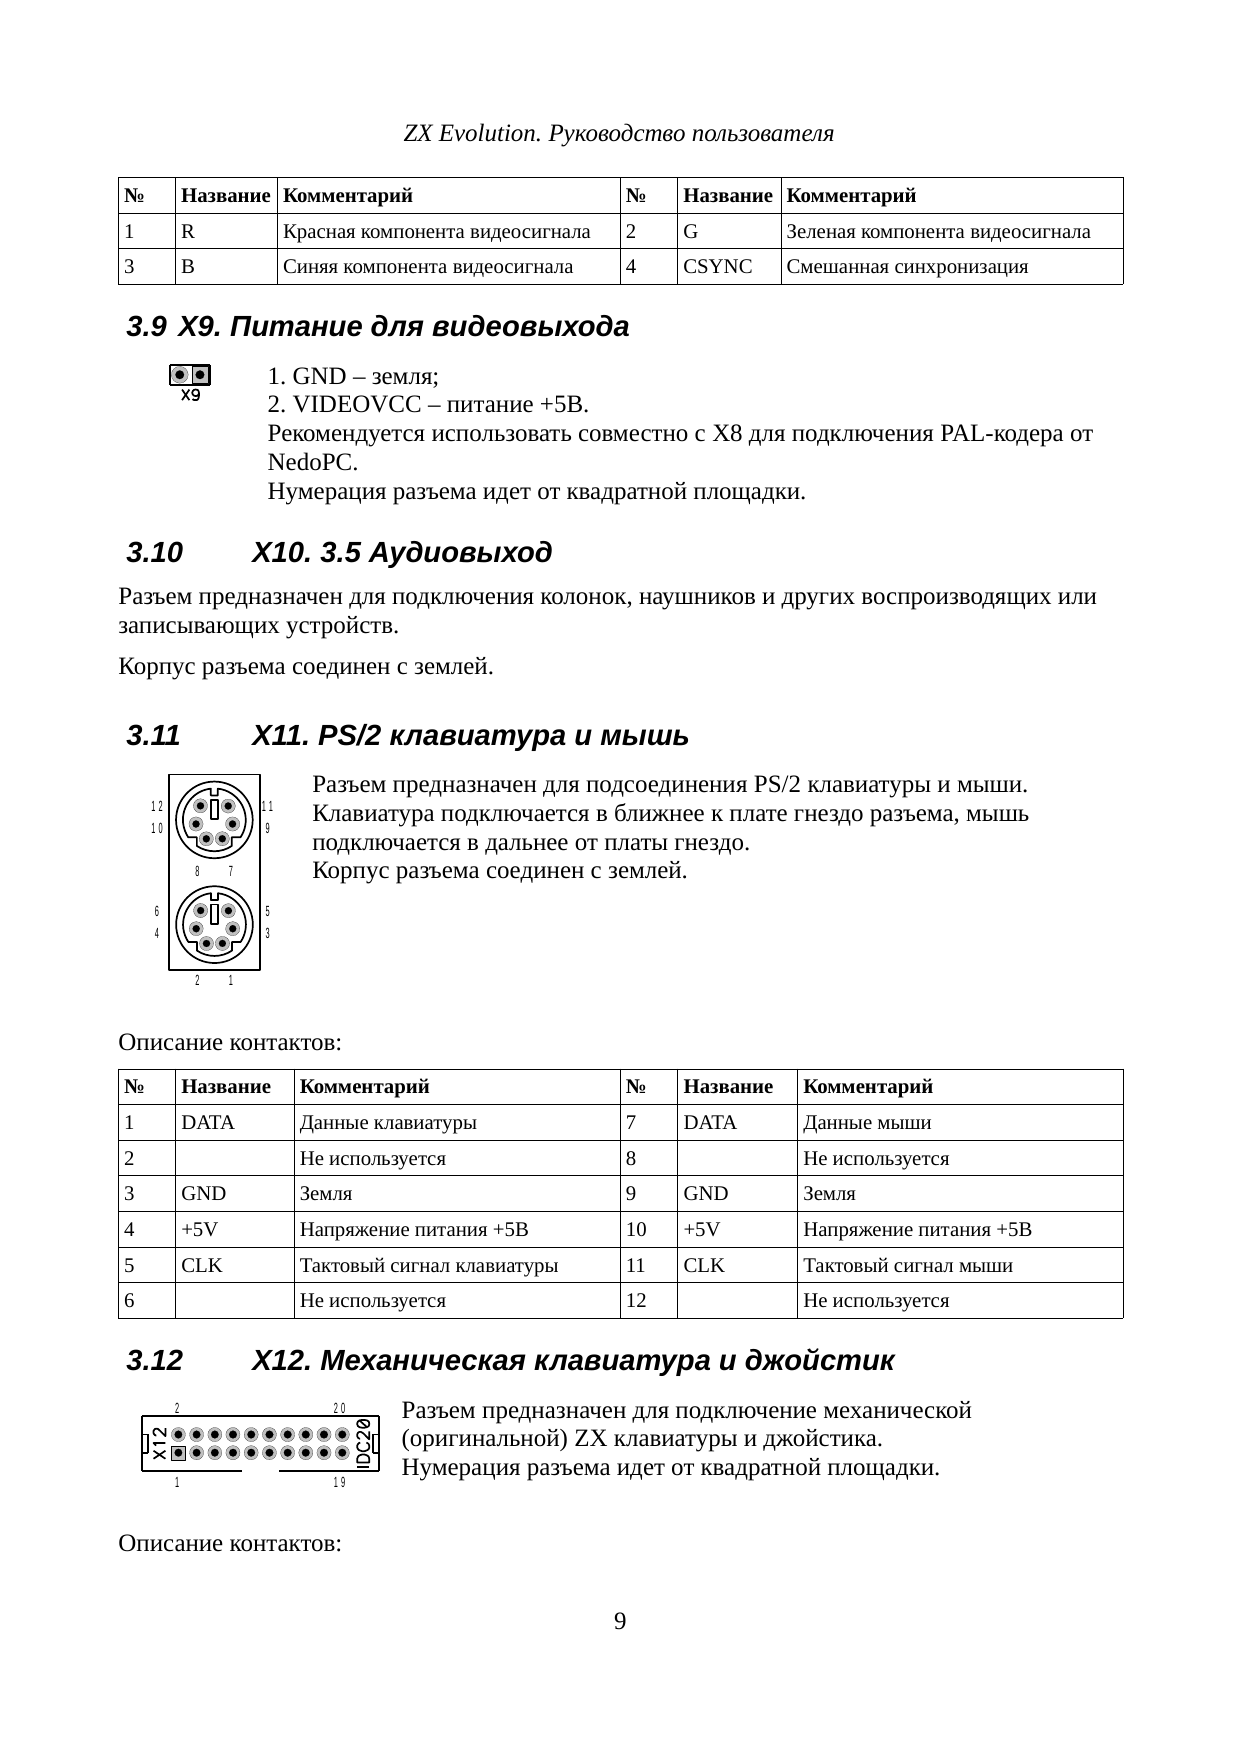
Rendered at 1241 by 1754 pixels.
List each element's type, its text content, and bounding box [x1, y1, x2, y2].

table_header Название [678, 178, 781, 213]
table_cell 4 [119, 1212, 175, 1247]
table_cell [176, 1141, 294, 1175]
table_cell Данные мыши [798, 1105, 1123, 1140]
table_cell 4 [621, 249, 677, 284]
table_cell DATA [678, 1105, 797, 1140]
table_cell Напряжение питания +5В [798, 1212, 1123, 1247]
table_cell CLK [176, 1248, 294, 1282]
table_cell +5V [176, 1212, 294, 1247]
table_header Комментарий [782, 178, 1123, 213]
table_cell 12 [621, 1283, 677, 1318]
table_cell Зеленая компонента видеосигнала [782, 214, 1123, 248]
subtitle X11. PS/2 клавиатура и мышь [118, 718, 1122, 751]
table_cell [678, 1283, 797, 1318]
table_cell CLK [678, 1248, 797, 1282]
table_cell Смешанная синхронизация [782, 249, 1123, 284]
table_header Разъем предназначен для подключение механической (оригинальной) ZX клавиатуры и джойстика. Нумерация разъема идет от квадратной площадки. [396, 1389, 1123, 1528]
text Описание контактов: [118, 1528, 1122, 1557]
table_cell Напряжение питания +5В [295, 1212, 620, 1247]
table_cell Земля [295, 1176, 620, 1211]
table_header Комментарий [278, 178, 620, 213]
table_header [118, 764, 306, 1027]
table_cell Тактовый сигнал мыши [798, 1248, 1123, 1282]
table_cell Не используется [295, 1283, 620, 1318]
table_header Разъем предназначен для подсоединения PS/2 клавиатуры и мыши. Клавиатура подключается в ближнее к плате гнездо разъема, мышь подключается в дальнее от платы гнездо. Корпус разъема соединен с землей. [306, 764, 1123, 1027]
table_cell Синяя компонента видеосигнала [278, 249, 620, 284]
table_header № [119, 1070, 175, 1104]
text Корпус разъема соединен с землей. [118, 651, 1122, 680]
table_cell [176, 1283, 294, 1318]
table_cell [678, 1141, 797, 1175]
table_cell 3 [119, 249, 175, 284]
table_cell 7 [621, 1105, 677, 1140]
table_cell 1 [119, 1105, 175, 1140]
table_cell 6 [119, 1283, 175, 1318]
table_header № [621, 1070, 677, 1104]
subtitle X9. Питание для видеовыхода [118, 309, 1122, 343]
table_header Название [176, 178, 277, 213]
text Разъем предназначен для подключения колонок, наушников и других воспроизводящих или записывающих устройств. [118, 581, 1122, 639]
table_cell B [176, 249, 277, 284]
table_header Комментарий [798, 1070, 1123, 1104]
table_cell 10 [621, 1212, 677, 1247]
table_cell 2 [621, 214, 677, 248]
table_cell Не используется [295, 1141, 620, 1175]
table_cell 3 [119, 1176, 175, 1211]
table_cell 1 [119, 214, 175, 248]
table_header № [119, 178, 175, 213]
table_header [118, 1389, 396, 1528]
table_cell DATA [176, 1105, 294, 1140]
table_header № [621, 178, 677, 213]
table_header [118, 355, 262, 510]
table_cell GND [678, 1176, 797, 1211]
text Описание контактов: [118, 1027, 1122, 1056]
table_cell 2 [119, 1141, 175, 1175]
table_cell Тактовый сигнал клавиатуры [295, 1248, 620, 1282]
table_cell Красная компонента видеосигнала [278, 214, 620, 248]
table_cell Земля [798, 1176, 1123, 1211]
table_cell Не используется [798, 1141, 1123, 1175]
table_cell Не используется [798, 1283, 1123, 1318]
table_cell 8 [621, 1141, 677, 1175]
table_cell CSYNC [678, 249, 781, 284]
subtitle X10. 3.5 Аудиовыход [118, 535, 1122, 569]
table_cell 11 [621, 1248, 677, 1282]
table_cell R [176, 214, 277, 248]
table_header Название [176, 1070, 294, 1104]
table_header Комментарий [295, 1070, 620, 1104]
table_header 1. GND – земля; 2. VIDEOVCC – питание +5В. Рекомендуется использовать совместно с X8 для подключения PAL-кодера от NedoPC. Нумерация разъема идет от квадратной площадки. [262, 355, 1123, 510]
table_cell G [678, 214, 781, 248]
table_cell +5V [678, 1212, 797, 1247]
table_cell Данные клавиатуры [295, 1105, 620, 1140]
subtitle X12. Механическая клавиатура и джойстик [118, 1343, 1122, 1377]
table_header Название [678, 1070, 797, 1104]
table_cell 5 [119, 1248, 175, 1282]
table_cell GND [176, 1176, 294, 1211]
table_cell 9 [621, 1176, 677, 1211]
